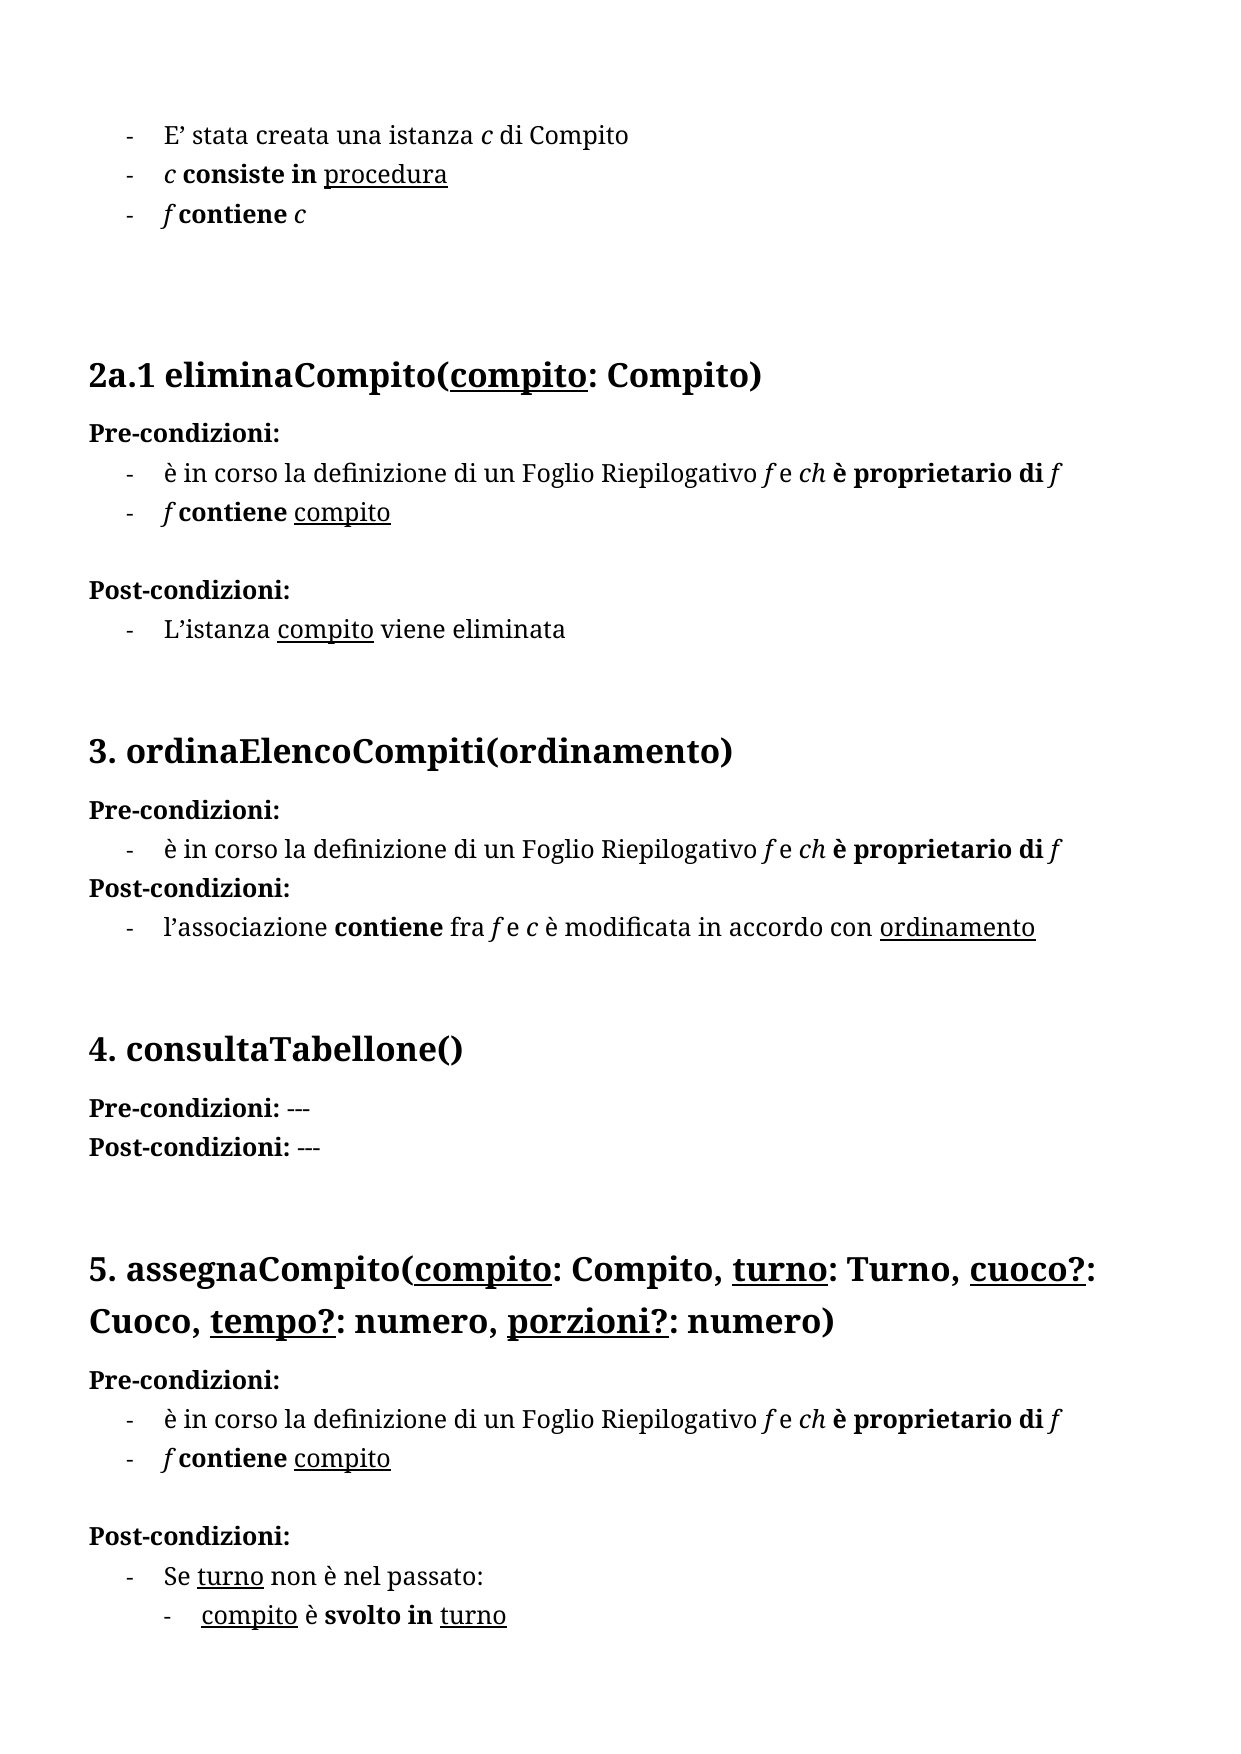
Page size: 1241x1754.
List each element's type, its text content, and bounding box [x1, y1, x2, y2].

text Post-condizioni: --- [88, 1129, 1152, 1164]
text Pre-condizioni: [88, 1362, 1152, 1396]
list E’ stata creata una istanza c di Compito [126, 118, 1152, 152]
text Pre-condizioni: [88, 792, 1152, 826]
list l’associazione contiene fra f e c è modificata in accordo con ordinamento [126, 910, 1152, 944]
text Post-condizioni: [88, 1519, 1152, 1553]
list c consiste in procedura [126, 157, 1152, 191]
list compito è svolto in turno [163, 1597, 1152, 1631]
subtitle 4. consultaTabellone() [88, 1026, 1152, 1071]
text Post-condizioni: [88, 871, 1152, 905]
subtitle 5. assegnaCompito(compito: Compito, turno: Turno, cuoco?: Cuoco, tempo?: numero, porzioni?: numero) [88, 1245, 1152, 1343]
list f contiene compito [126, 494, 1152, 528]
list L’istanza compito viene eliminata [126, 612, 1152, 646]
subtitle 2a.1 eliminaCompito(compito: Compito) [88, 351, 1152, 397]
text Pre-condizioni: [88, 416, 1152, 450]
list è in corso la definizione di un Foglio Riepilogativo f e ch è proprietario di f [126, 832, 1152, 866]
text Post-condizioni: [88, 573, 1152, 607]
list Se turno non è nel passato: [126, 1558, 1152, 1592]
subtitle 3. ordinaElencoCompiti(ordinamento) [88, 728, 1152, 773]
list è in corso la definizione di un Foglio Riepilogativo f e ch è proprietario di f [126, 455, 1152, 489]
list è in corso la definizione di un Foglio Riepilogativo f e ch è proprietario di f [126, 1401, 1152, 1436]
text Pre-condizioni: --- [88, 1090, 1152, 1124]
list f contiene c [126, 196, 1152, 230]
list f contiene compito [126, 1441, 1152, 1475]
